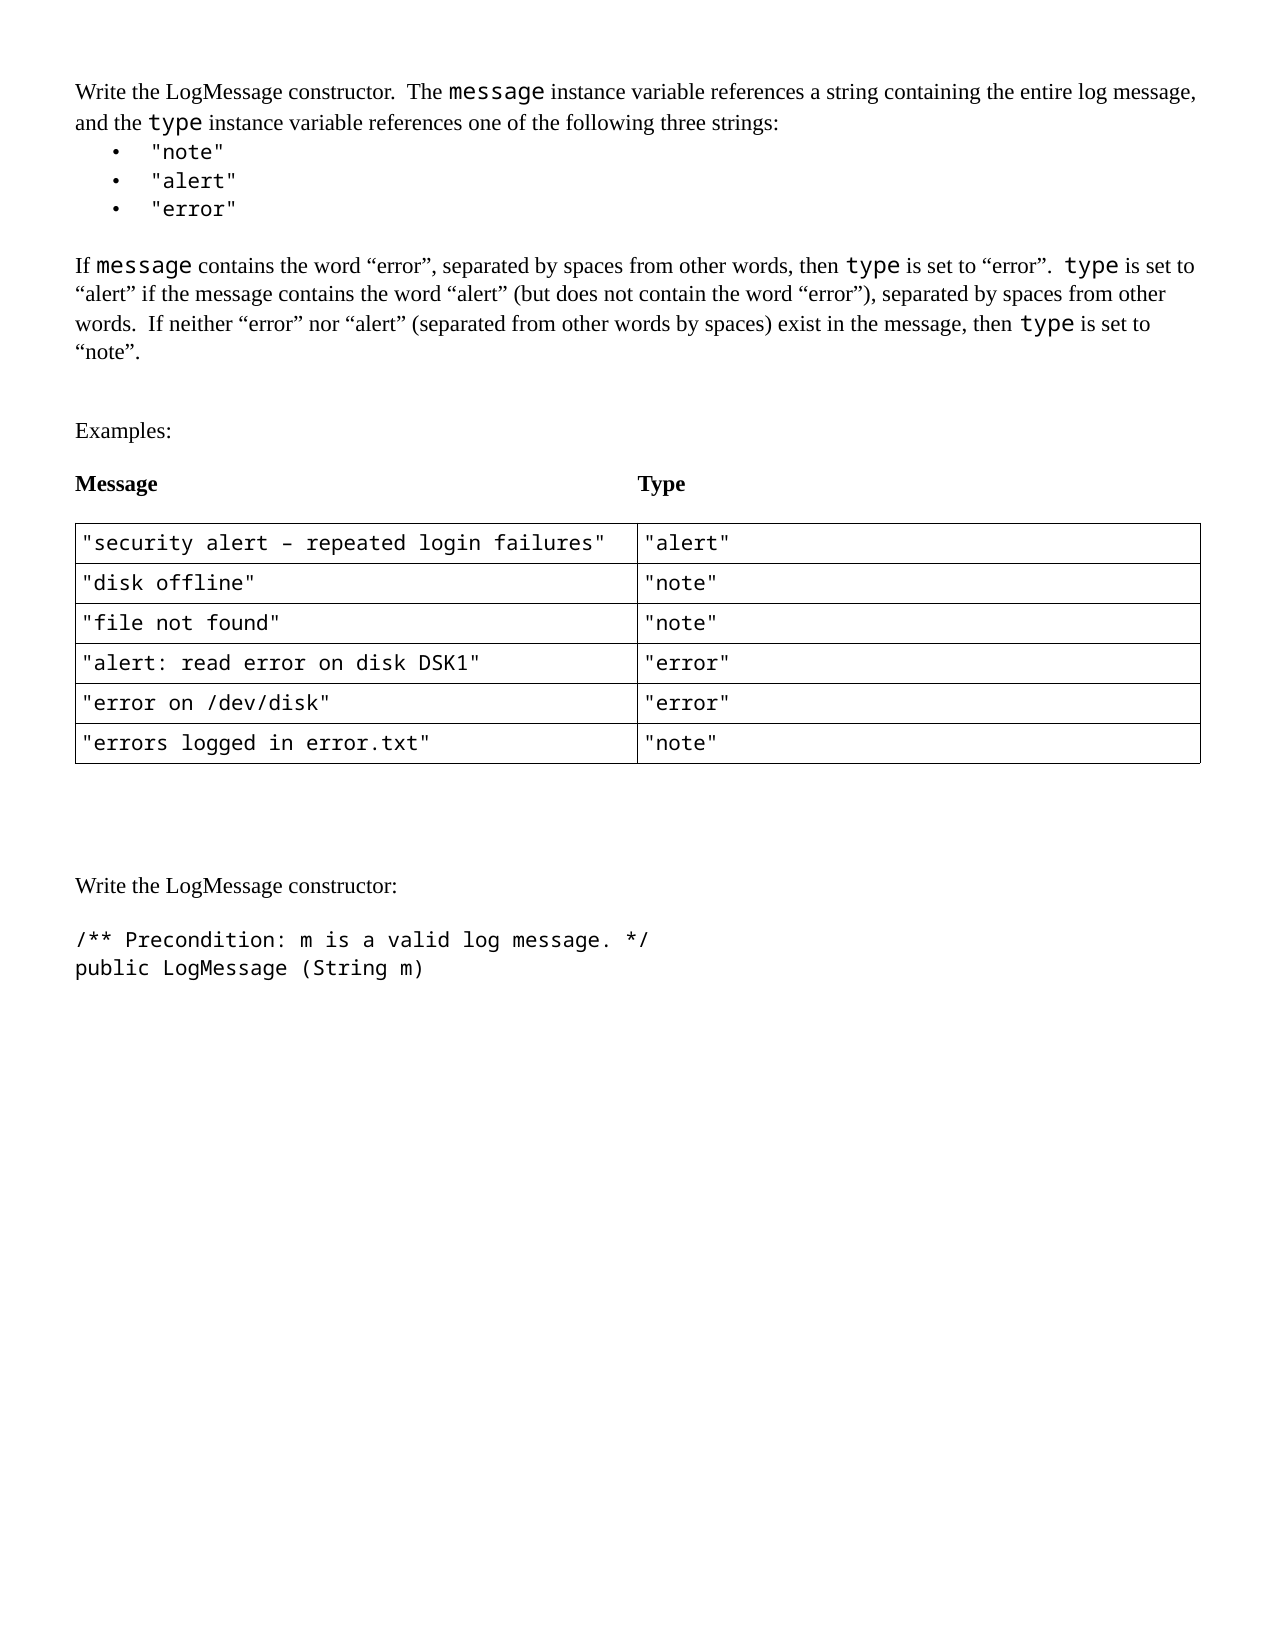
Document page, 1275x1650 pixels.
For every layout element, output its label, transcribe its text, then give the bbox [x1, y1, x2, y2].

table_cell "error" [638, 684, 1200, 722]
table_cell "error on /dev/disk" [76, 684, 637, 722]
text Write the LogMessage constructor: [75, 872, 1200, 898]
list "note" [112, 137, 1200, 166]
table_header "security alert – repeated login failures" [76, 524, 637, 562]
table_cell "note" [638, 724, 1200, 762]
list "alert" [112, 166, 1200, 194]
text Message Type [75, 470, 1200, 496]
text /** Precondition: m is a valid log message. */ [75, 925, 1200, 953]
list "error" [112, 194, 1200, 223]
text Examples: [75, 417, 1200, 443]
table_cell "note" [638, 564, 1200, 602]
text If message contains the word “error”, separated by spaces from other words, then type is set to “error”. type is set to “alert” if the message contains the word “alert” (but does not contain the word “error”), separated by spaces from other words. If neither “error” nor “alert” (separated from other words by spaces) exist in the message, then type is set to “note”. [75, 249, 1200, 364]
text public LogMessage (String m) [75, 953, 1200, 982]
table_cell "note" [638, 604, 1200, 642]
table_header "alert" [638, 524, 1200, 562]
table_cell "error" [638, 644, 1200, 682]
table_cell "errors logged in error.txt" [76, 724, 637, 762]
text Write the LogMessage constructor. The message instance variable references a string containing the entire log message, and the type instance variable references one of the following three strings: [75, 75, 1200, 137]
table_cell "disk offline" [76, 564, 637, 602]
table_cell "file not found" [76, 604, 637, 642]
table_cell "alert: read error on disk DSK1" [76, 644, 637, 682]
